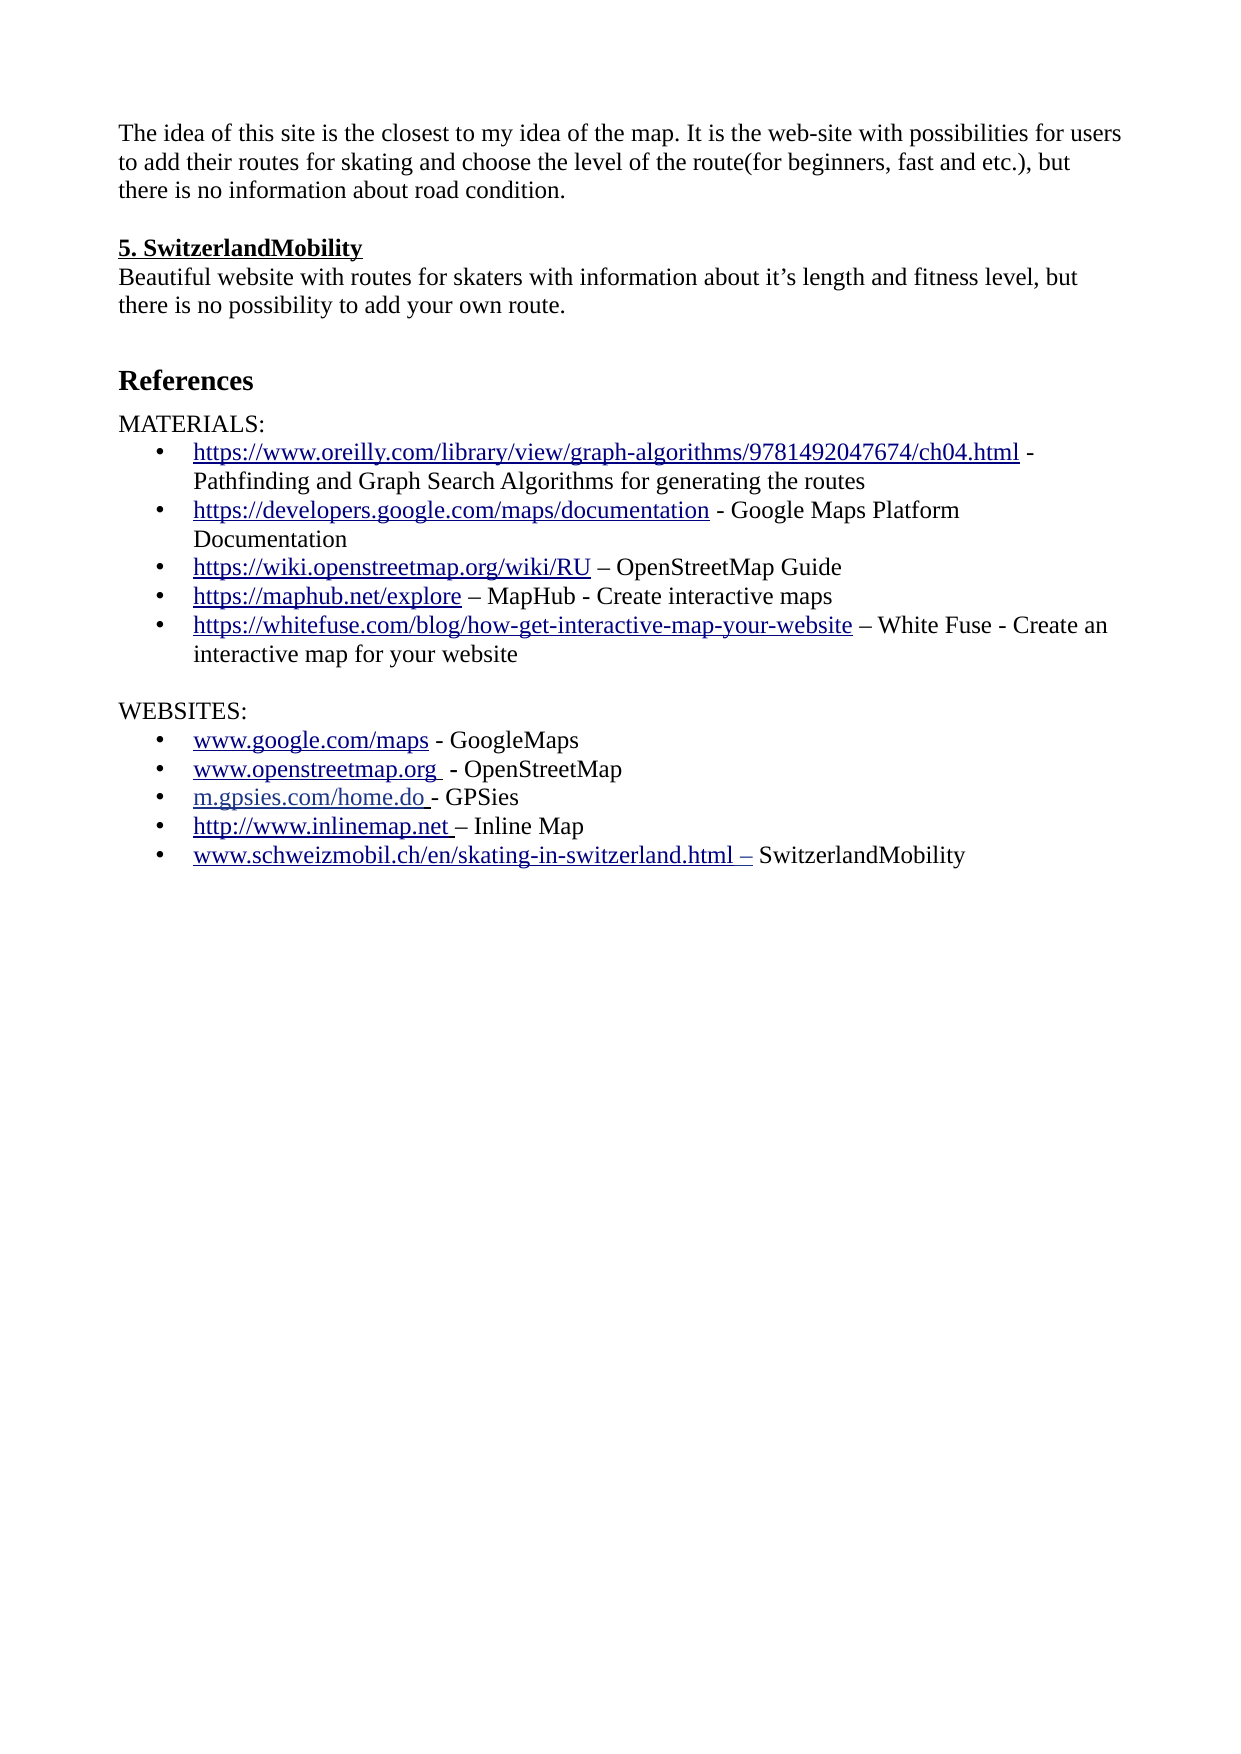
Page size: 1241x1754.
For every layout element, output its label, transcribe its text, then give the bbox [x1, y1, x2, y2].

text 5. SwitzerlandMobility [118, 233, 1122, 262]
text The idea of this site is the closest to my idea of the map. It is the web-site with possibilities for users to add their routes for skating and choose the level of the route(for beginners, fast and etc.), but there is no information about road condition. [118, 118, 1122, 204]
text WEBSITES: [118, 696, 1122, 725]
list https://developers.google.com/maps/documentation - Google Maps Platform Documentation [156, 495, 1122, 552]
list m.gpsies.com/home.do - GPSies [156, 782, 1122, 811]
text Beautiful website with routes for skaters with information about it’s length and fitness level, but there is no possibility to add your own route. [118, 262, 1122, 319]
list https://maphub.net/explore – MapHub - Create interactive maps [156, 581, 1122, 610]
list www.openstreetmap.org - OpenStreetMap [156, 754, 1122, 782]
list https://whitefuse.com/blog/how-get-interactive-map-your-website – White Fuse - Create an interactive map for your website [156, 610, 1122, 667]
text MATERIALS: [118, 409, 1122, 437]
list http://www.inlinemap.net – Inline Map [156, 811, 1122, 840]
subtitle References [118, 363, 1122, 396]
list https://www.oreilly.com/library/view/graph-algorithms/9781492047674/ch04.html -Pathfinding and Graph Search Algorithms for generating the routes [156, 437, 1122, 495]
list www.schweizmobil.ch/en/skating-in-switzerland.html – SwitzerlandMobility [156, 840, 1122, 869]
list www.google.com/maps - GoogleMaps [156, 725, 1122, 754]
list https://wiki.openstreetmap.org/wiki/RU – OpenStreetMap Guide [156, 552, 1122, 581]
